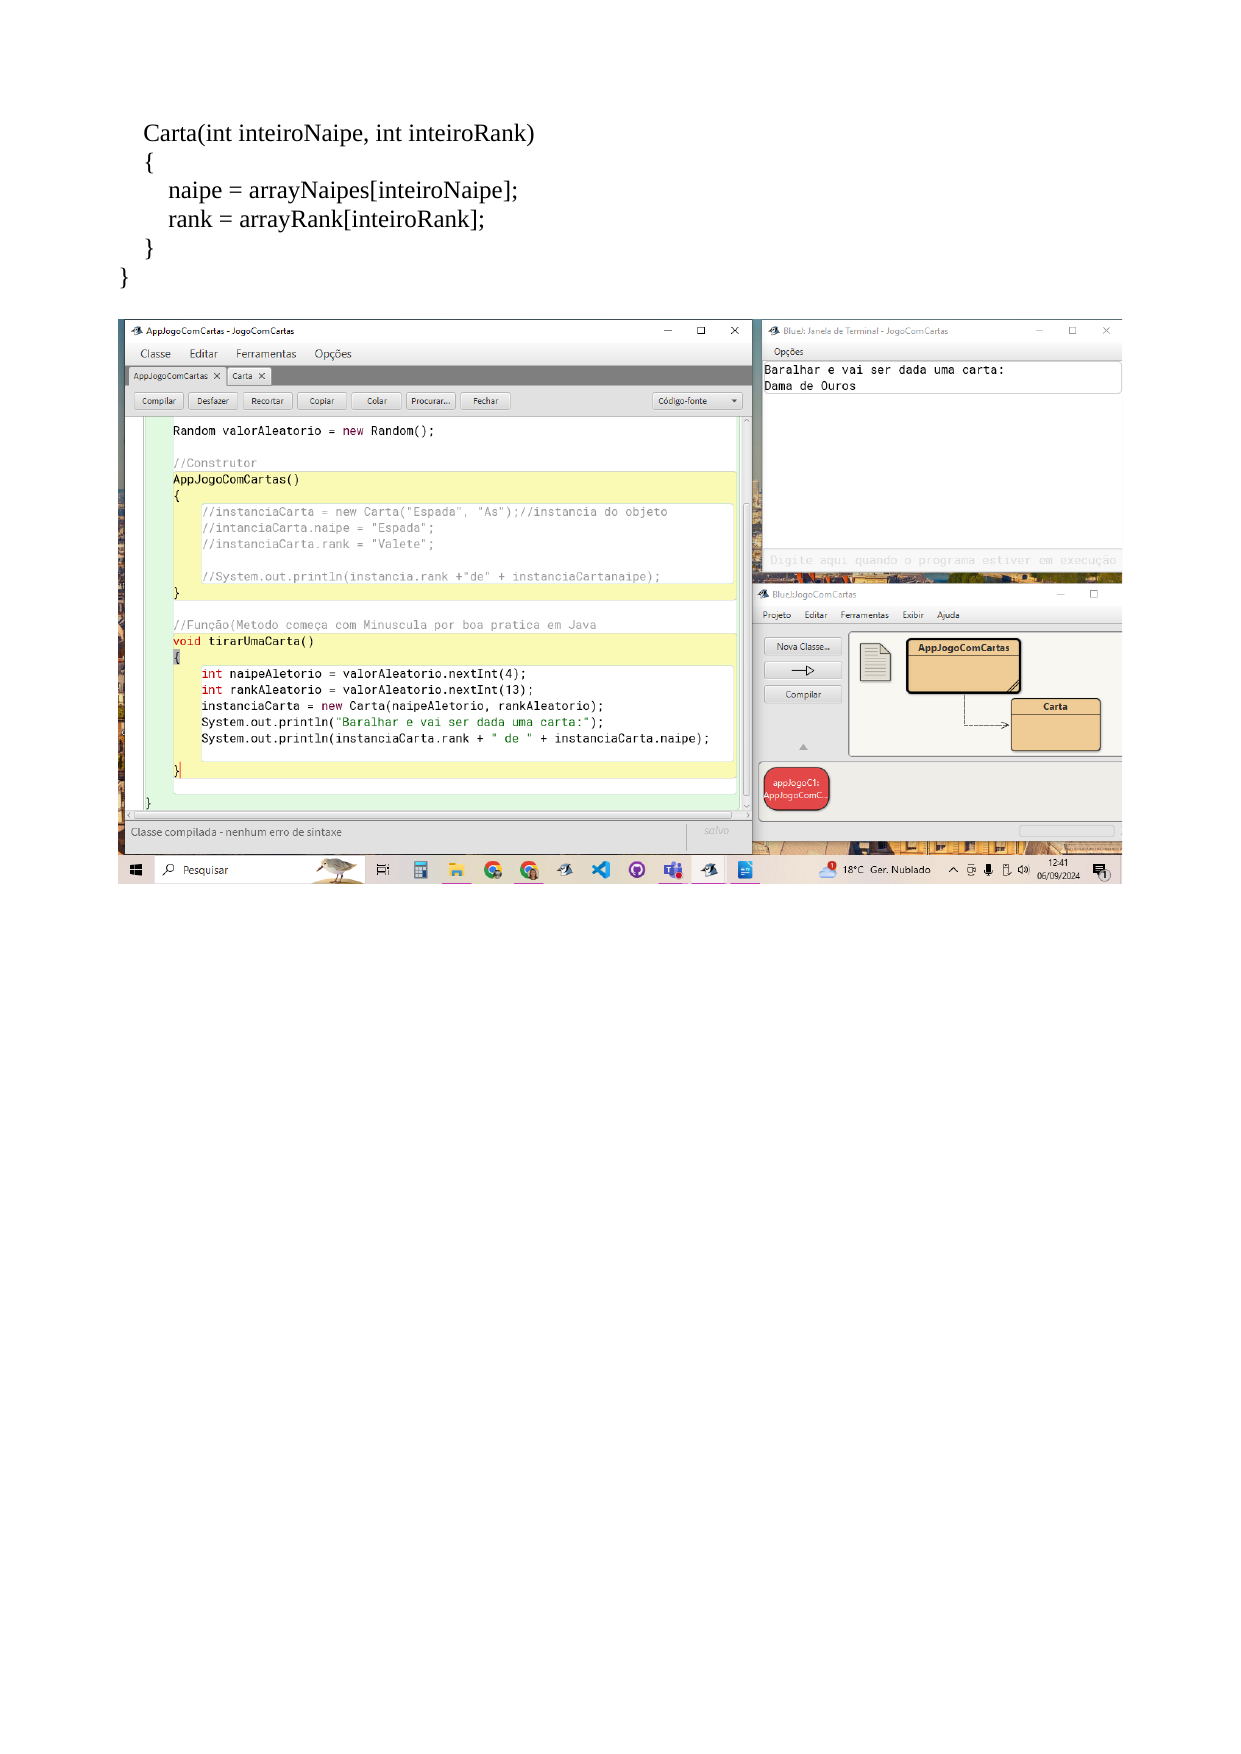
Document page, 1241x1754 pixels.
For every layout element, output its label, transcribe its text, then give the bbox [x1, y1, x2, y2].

text } [118, 262, 1122, 291]
text naipe = arrayNaipes[inteiroNaipe]; [118, 176, 1122, 204]
picture [118, 319, 1123, 884]
text { [118, 147, 1122, 176]
text Carta(int inteiroNaipe, int inteiroRank) [118, 118, 1122, 147]
text } [118, 233, 1122, 262]
text rank = arrayRank[inteiroRank]; [118, 204, 1122, 233]
